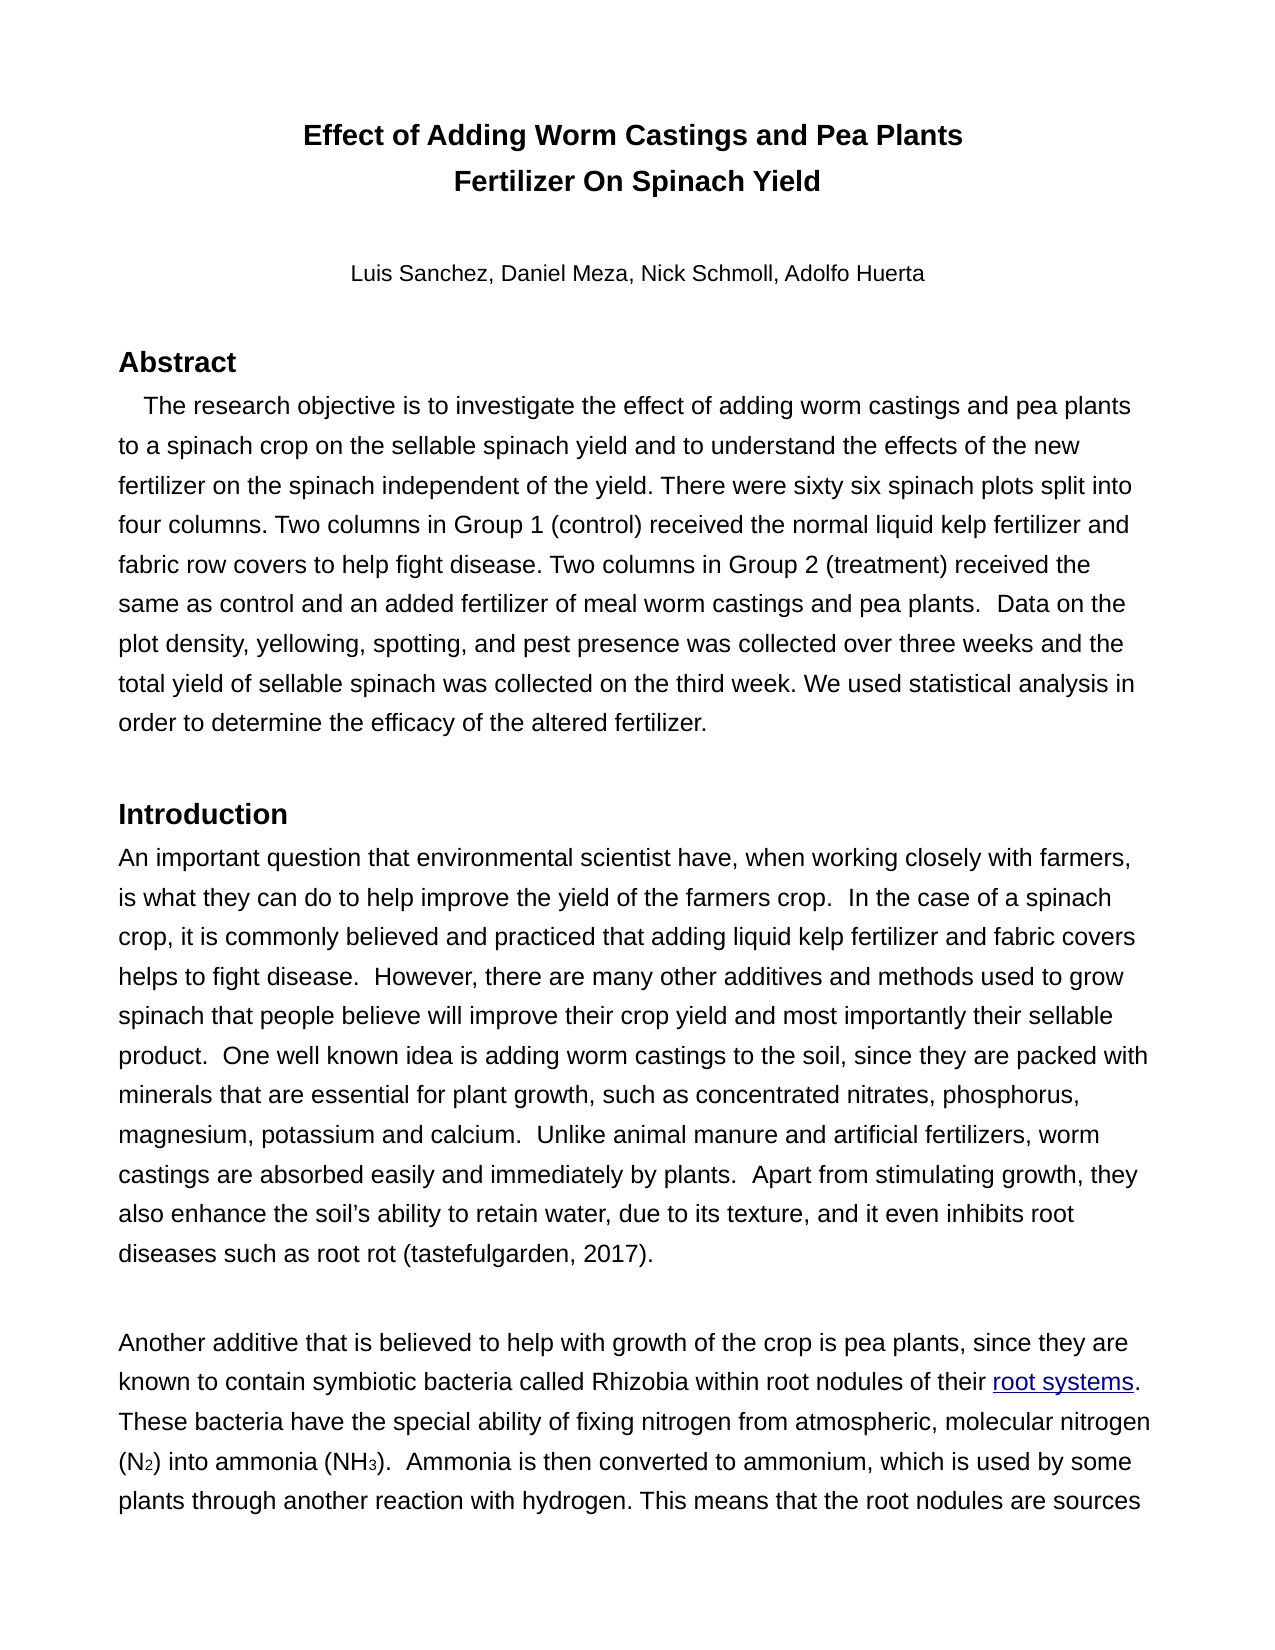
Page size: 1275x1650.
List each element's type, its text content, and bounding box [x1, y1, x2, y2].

text Introduction [118, 797, 1157, 830]
text Fertilizer On Spinach Yield [118, 164, 1157, 198]
text Abstract [118, 345, 1157, 379]
text Luis Sanchez, Daniel Meza, Nick Schmoll, Adolfo Huerta [118, 260, 1157, 286]
text Another additive that is believed to help with growth of the crop is pea plants, since they are known to contain symbiotic bacteria called Rhizobia within root nodules of their root systems. These bacteria have the special ability of fixing nitrogen from atmospheric, molecular nitrogen (N2) into ammonia (NH3). Ammonia is then converted to ammonium, which is used by some plants through another reaction with hydrogen. This means that the root nodules are sources [118, 1327, 1157, 1515]
text An important question that environmental scientist have, when working closely with farmers, is what they can do to help improve the yield of the farmers crop. In the case of a spinach crop, it is commonly believed and practiced that adding liquid kelp fertilizer and fabric covers helps to fight disease. However, there are many other additives and methods used to grow spinach that people believe will improve their crop yield and most importantly their sellable product. One well known idea is adding worm castings to the soil, since they are packed with minerals that are essential for plant growth, such as concentrated nitrates, phosphorus, magnesium, potassium and calcium. Unlike animal manure and artificial fertilizers, worm castings are absorbed easily and immediately by plants. Apart from stimulating growth, they also enhance the soil’s ability to retain water, due to its texture, and it even inhibits root diseases such as root rot (tastefulgarden, 2017). [118, 843, 1157, 1268]
text The research objective is to investigate the effect of adding worm castings and pea plants to a spinach crop on the sellable spinach yield and to understand the effects of the new fertilizer on the spinach independent of the yield. There were sixty six spinach plots split into four columns. Two columns in Group 1 (control) received the normal liquid kelp fertilizer and fabric row covers to help fight disease. Two columns in Group 2 (treatment) received the same as control and an added fertilizer of meal worm castings and pea plants. Data on the plot density, yellowing, spotting, and pest presence was collected over three weeks and the total yield of sellable spinach was collected on the third week. We used statistical analysis in order to determine the efficacy of the altered fertilizer. [118, 391, 1157, 737]
text Effect of Adding Worm Castings and Pea Plants [118, 118, 1157, 152]
